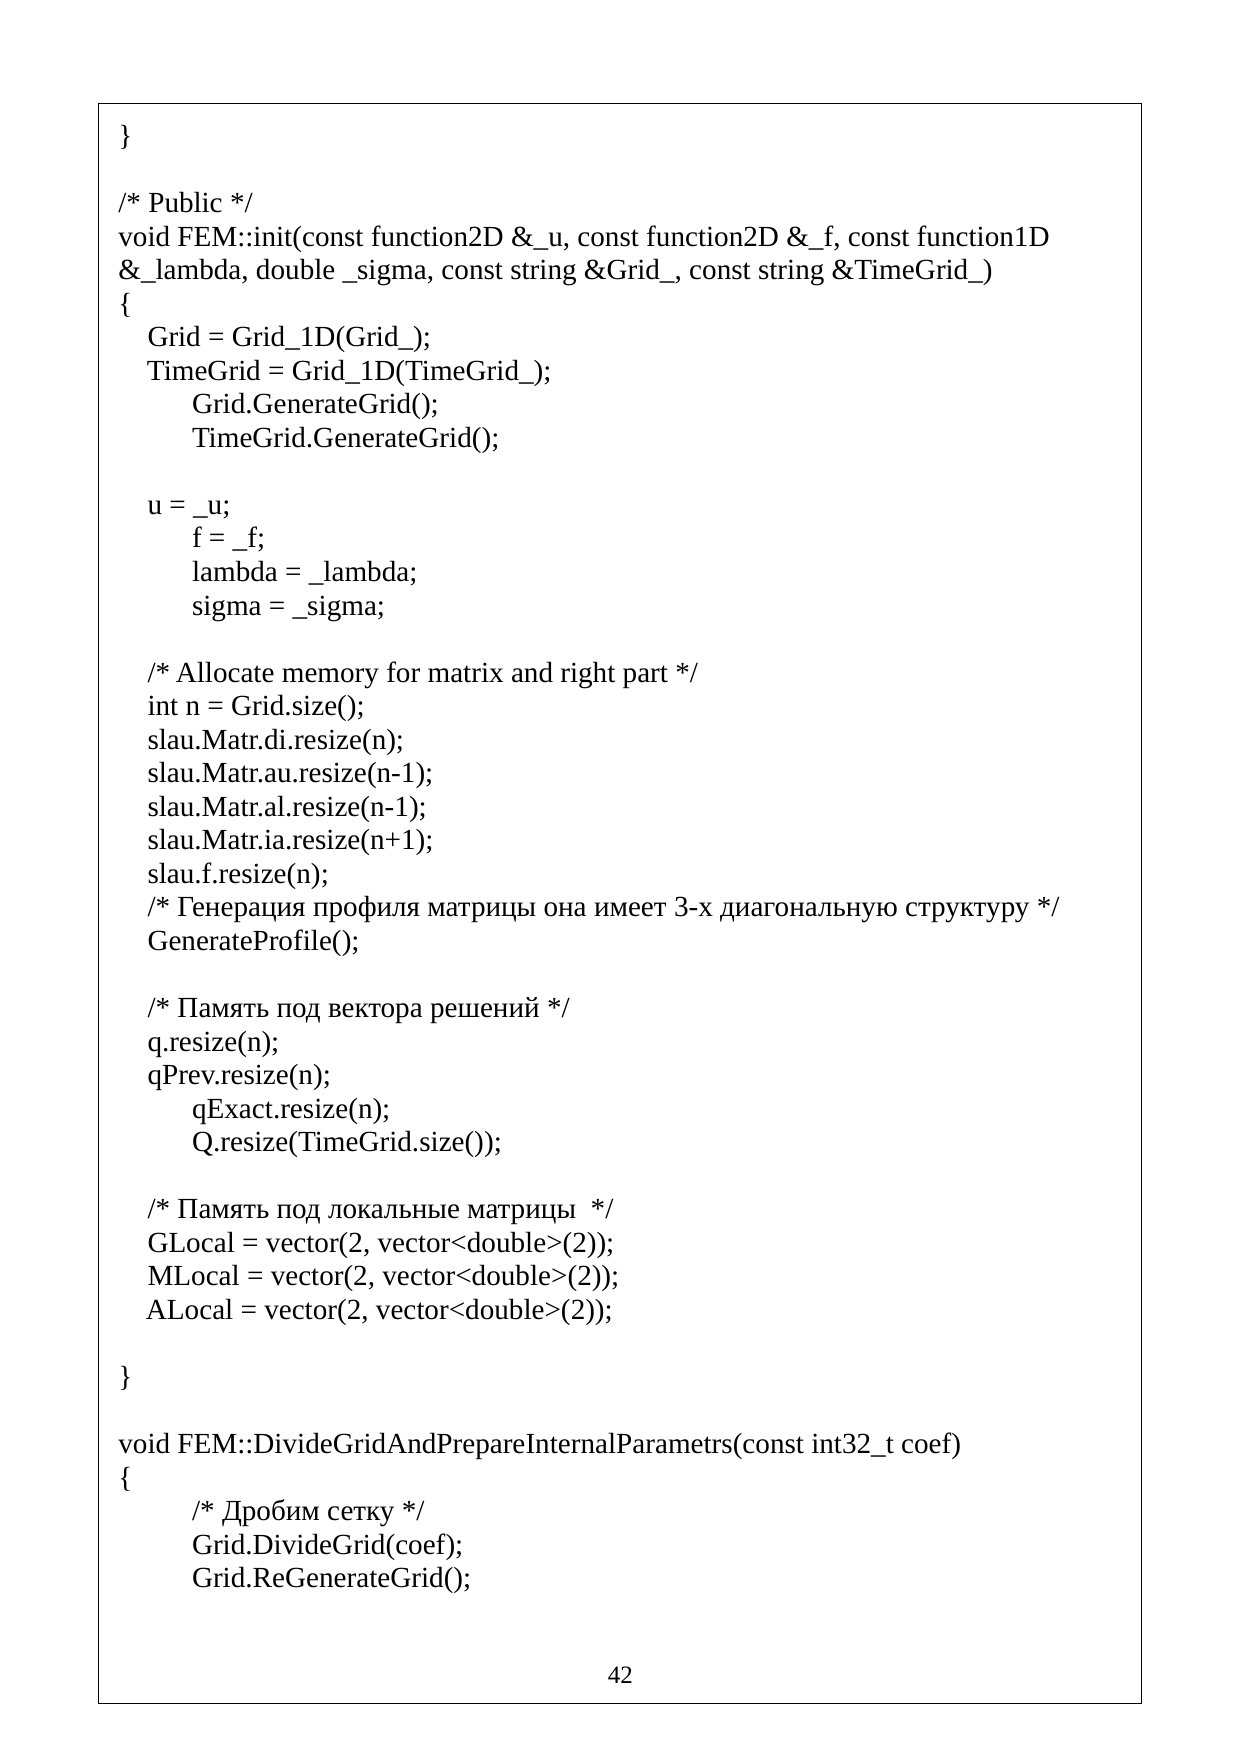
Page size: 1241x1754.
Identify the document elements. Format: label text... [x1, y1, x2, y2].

text } [118, 118, 1122, 152]
text { [118, 1460, 1122, 1493]
text sigma = _sigma; [118, 588, 1122, 621]
text TimeGrid.GenerateGrid(); [118, 420, 1122, 453]
text /* Память под вектора решений */ [118, 990, 1122, 1024]
text ALocal = vector(2, vector<double>(2)); [118, 1292, 1122, 1326]
text qPrev.resize(n); [118, 1057, 1122, 1091]
text Grid = Grid_1D(Grid_); [118, 319, 1122, 353]
text { [118, 286, 1122, 319]
text GenerateProfile(); [118, 923, 1122, 957]
text q.resize(n); [118, 1024, 1122, 1057]
text void FEM::init(const function2D &_u, const function2D &_f, const function1D &_lambda, double _sigma, const string &Grid_, const string &TimeGrid_) [118, 219, 1122, 286]
text slau.Matr.al.resize(n-1); [118, 789, 1122, 822]
text /* Public */ [118, 185, 1122, 219]
text /* Генерация профиля матрицы она имеет 3-х диагональную структуру */ [118, 889, 1122, 923]
text qExact.resize(n); [118, 1091, 1122, 1124]
text GLocal = vector(2, vector<double>(2)); [118, 1225, 1122, 1258]
text Grid.GenerateGrid(); [118, 386, 1122, 420]
text f = _f; [118, 521, 1122, 554]
text Grid.ReGenerateGrid(); [118, 1560, 1122, 1594]
text lambda = _lambda; [118, 554, 1122, 588]
text int n = Grid.size(); [118, 688, 1122, 722]
text slau.Matr.di.resize(n); [118, 722, 1122, 755]
text Q.resize(TimeGrid.size()); [118, 1124, 1122, 1158]
text /* Память под локальные матрицы */ [118, 1191, 1122, 1225]
text slau.Matr.ia.resize(n+1); [118, 822, 1122, 856]
text u = _u; [118, 487, 1122, 521]
text } [118, 1359, 1122, 1393]
text Grid.DivideGrid(coef); [118, 1527, 1122, 1560]
text void FEM::DivideGridAndPrepareInternalParametrs(const int32_t coef) [118, 1426, 1122, 1460]
text /* Allocate memory for matrix and right part */ [118, 655, 1122, 688]
text TimeGrid = Grid_1D(TimeGrid_); [118, 353, 1122, 386]
text MLocal = vector(2, vector<double>(2)); [118, 1258, 1122, 1292]
text slau.Matr.au.resize(n-1); [118, 755, 1122, 789]
text slau.f.resize(n); [118, 856, 1122, 889]
text /* Дробим сетку */ [118, 1493, 1122, 1527]
